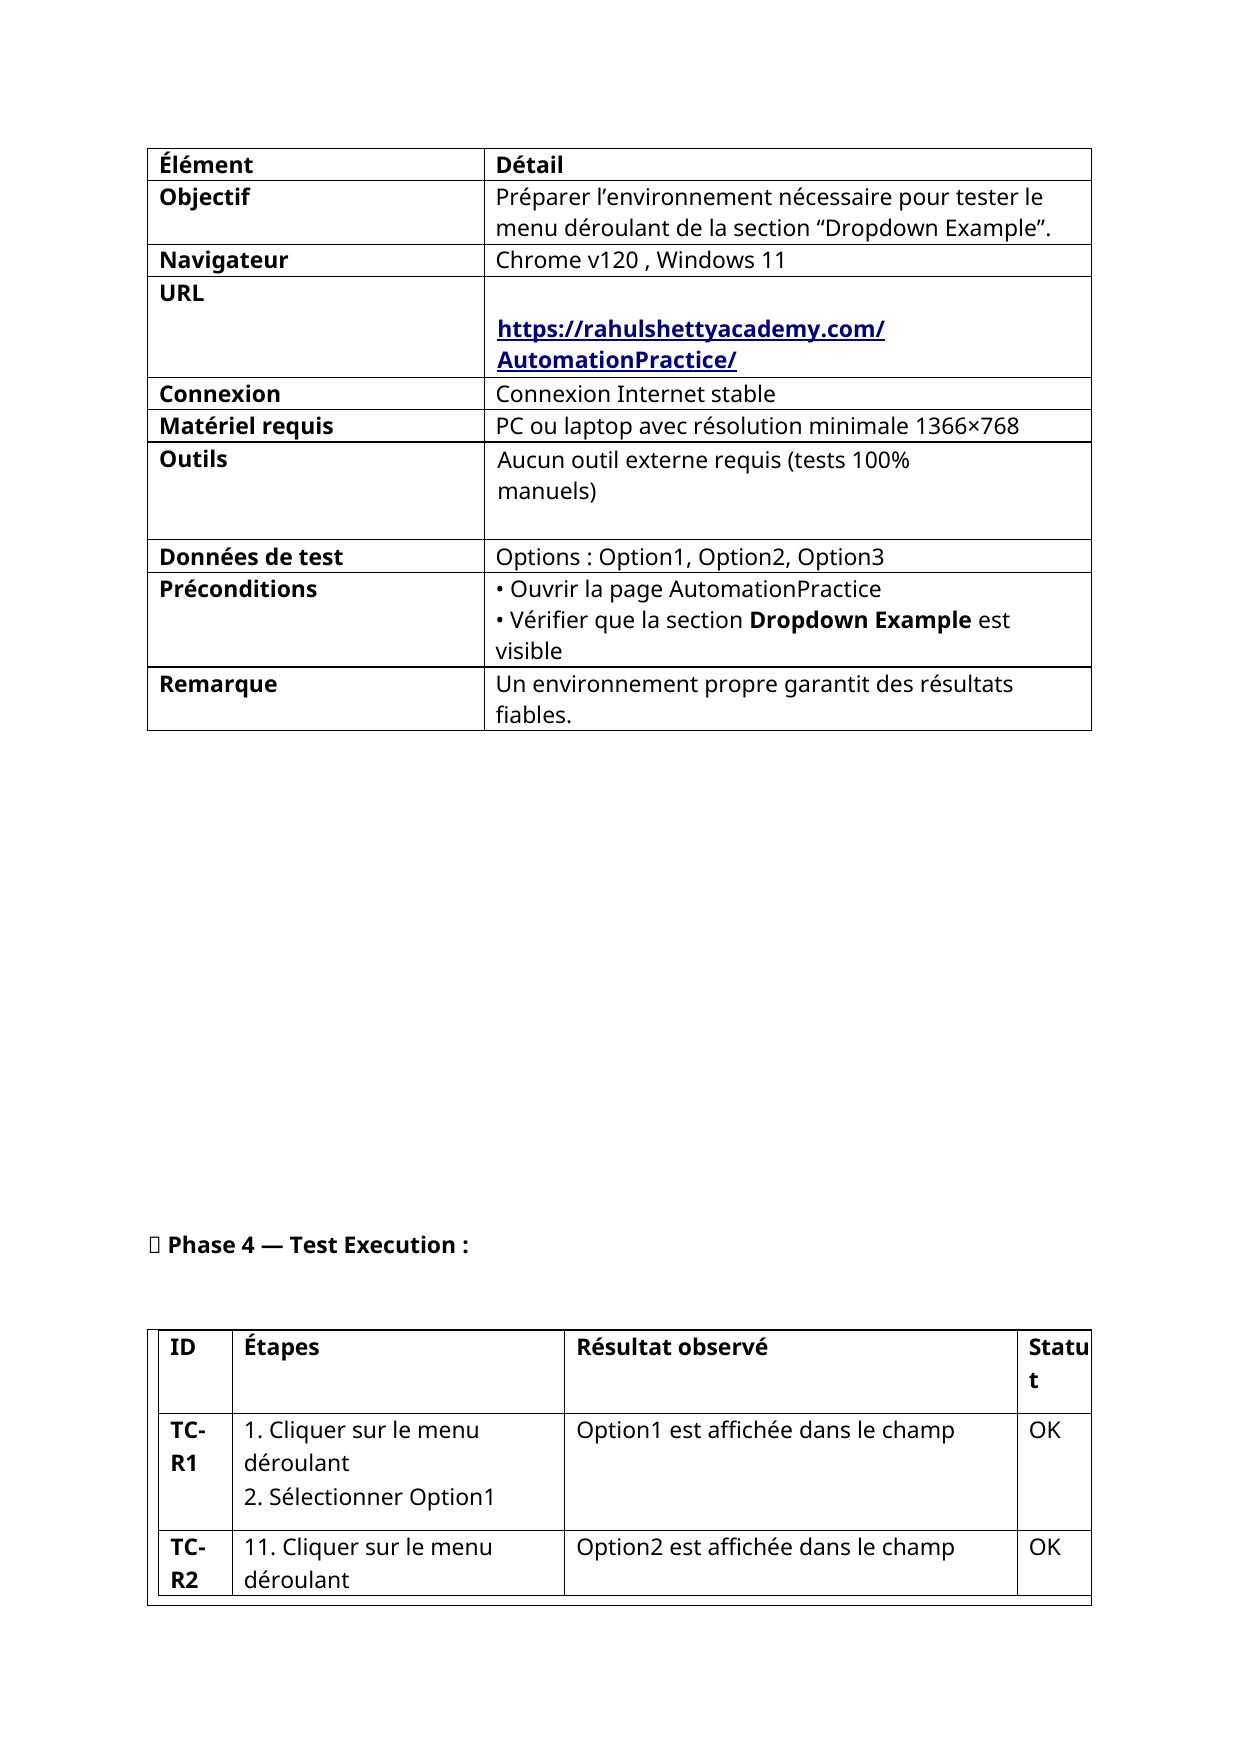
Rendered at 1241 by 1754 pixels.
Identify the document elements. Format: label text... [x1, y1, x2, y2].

table_cell Option1 est affichée dans le champ [565, 1414, 1017, 1530]
table_header Résultat observé [565, 1331, 1017, 1413]
table_cell • Ouvrir la page AutomationPractice • Vérifier que la section Dropdown Example est visible [485, 573, 1091, 666]
table_cell 11. Cliquer sur le menu déroulant [233, 1531, 564, 1595]
table_header Élément [148, 149, 484, 180]
table_cell TC-R1 [159, 1414, 232, 1530]
table_cell Préparer l’environnement nécessaire pour tester le menu déroulant de la section “Dropdown Example”. [485, 181, 1091, 243]
table_header Détail [485, 149, 1091, 180]
table_header ID [159, 1331, 232, 1413]
table_header [495, 277, 505, 311]
table_cell Navigateur [148, 245, 484, 276]
table_cell 1. Cliquer sur le menu déroulant 2. Sélectionner Option1 [233, 1414, 564, 1530]
table_cell TC-R2 [159, 1531, 232, 1595]
table_cell Remarque [148, 668, 484, 730]
table_cell OK [1018, 1414, 1091, 1530]
table_cell Chrome v120 , Windows 11 [485, 245, 1091, 276]
text ✅ Phase 4 — Test Execution : [148, 1229, 1093, 1260]
table_header [148, 1330, 1091, 1605]
table_header Statut [1018, 1331, 1091, 1413]
table_cell OK [1018, 1531, 1091, 1595]
table_cell [485, 277, 495, 377]
table_cell Outils [148, 443, 484, 539]
table_cell Option2 est affichée dans le champ [565, 1531, 1017, 1595]
table_cell Données de test [148, 540, 484, 572]
table_header Aucun outil externe requis (tests 100% manuels) [495, 443, 981, 508]
table_cell Objectif [148, 181, 484, 243]
table_cell [485, 443, 1091, 539]
table_cell Options : Option1, Option2, Option3 [485, 540, 1091, 572]
table_cell [505, 277, 1091, 377]
table_cell URL [148, 277, 484, 377]
table_cell Connexion Internet stable [485, 378, 1091, 409]
table_cell PC ou laptop avec résolution minimale 1366×768 [485, 410, 1091, 441]
table_cell Un environnement propre garantit des résultats fiables. [485, 668, 1091, 730]
table_header https://rahulshettyacademy.com/AutomationPractice/ [495, 311, 1080, 377]
table_cell Préconditions [148, 573, 484, 666]
table_cell Connexion [148, 378, 484, 409]
table_cell Matériel requis [148, 410, 484, 441]
table_header Étapes [233, 1331, 564, 1413]
